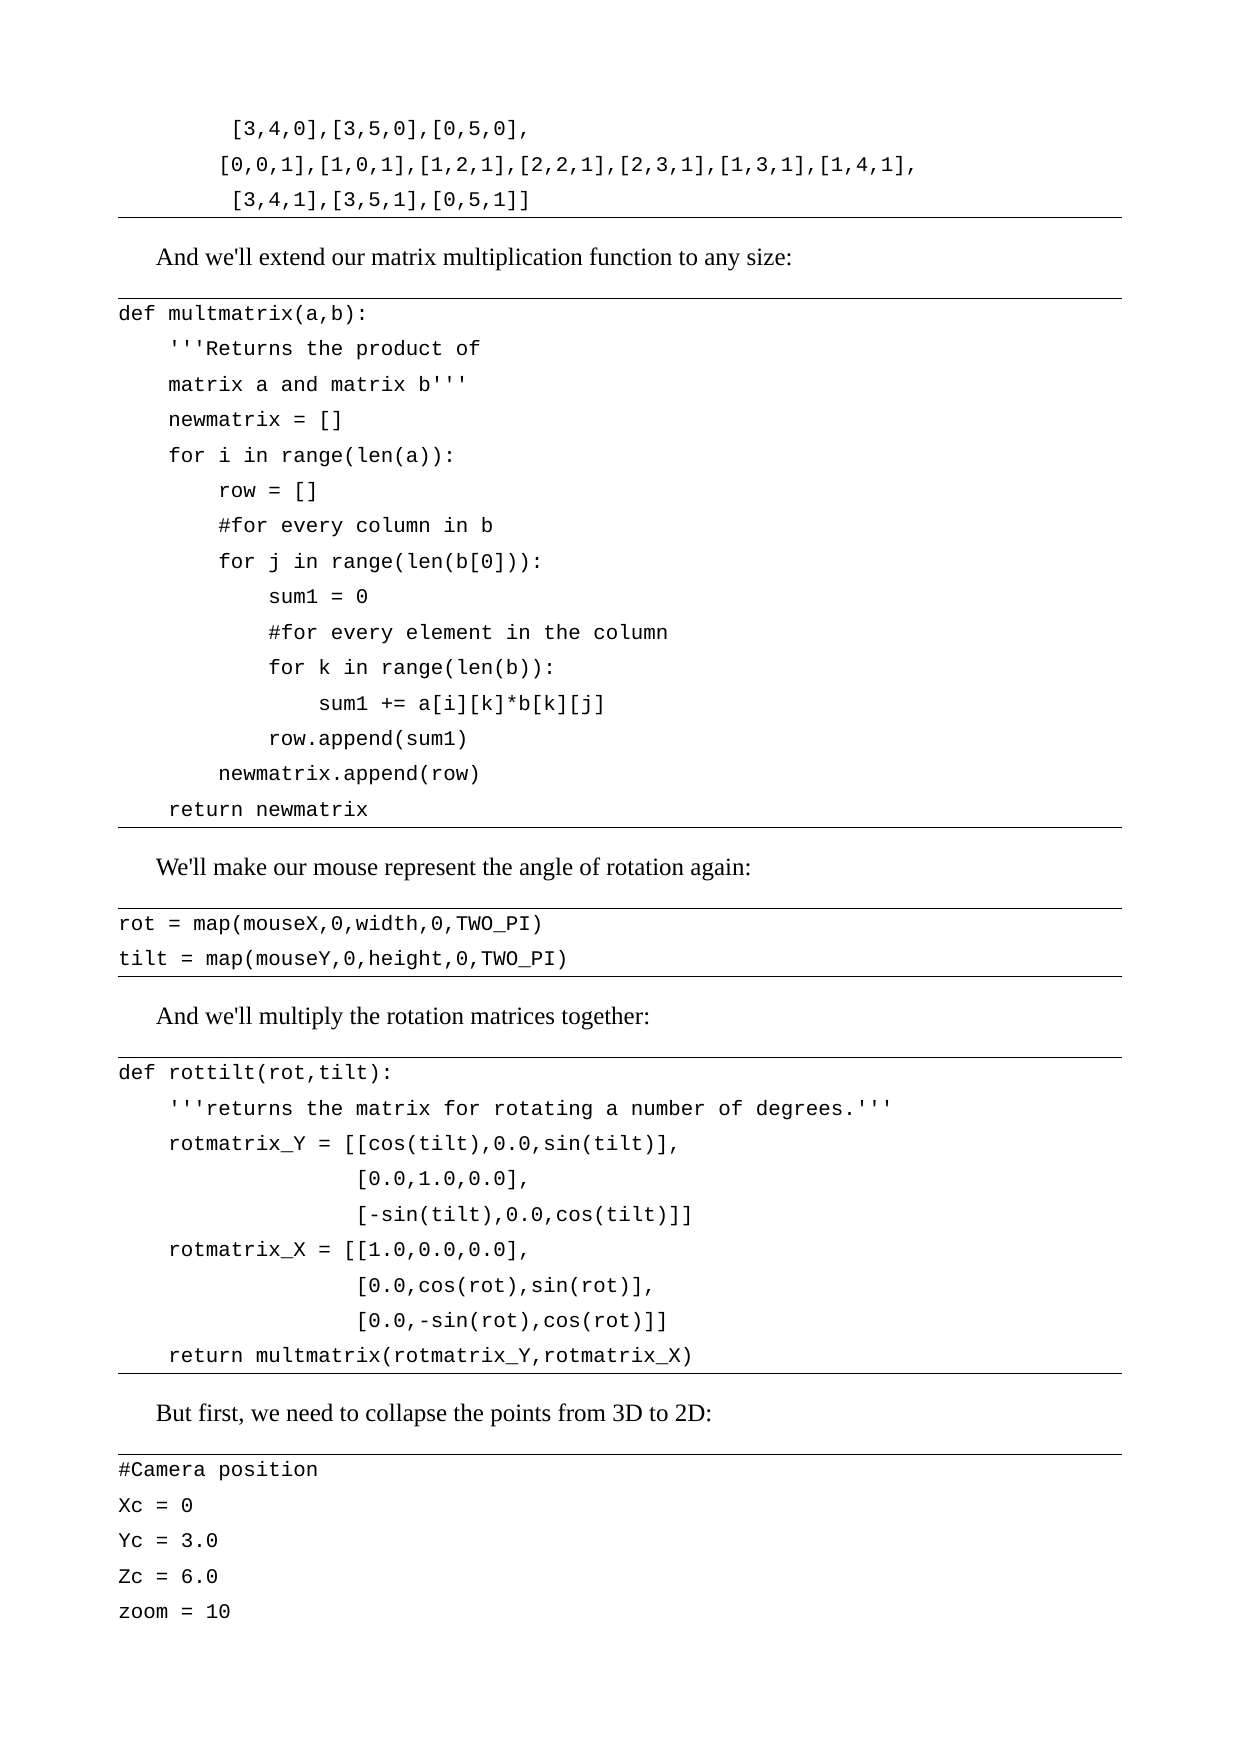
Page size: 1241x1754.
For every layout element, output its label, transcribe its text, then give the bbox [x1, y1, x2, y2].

text #Camera position [118, 1455, 1122, 1483]
text '''Returns the product of [118, 338, 1122, 362]
text def multmatrix(a,b): [118, 299, 1122, 327]
text sum1 = 0 [118, 586, 1122, 610]
text row.append(sum1) [118, 728, 1122, 752]
text But first, we need to collapse the points from 3D to 2D: [118, 1398, 1122, 1427]
text [-sin(tilt),0.0,cos(tilt)]] [118, 1204, 1122, 1227]
text return newmatrix [118, 799, 1122, 827]
text And we'll multiply the rotation matrices together: [118, 1001, 1122, 1030]
text We'll make our mouse represent the angle of rotation again: [118, 852, 1122, 881]
text #for every column in b [118, 515, 1122, 539]
text newmatrix = [] [118, 409, 1122, 433]
text Zc = 6.0 [118, 1566, 1122, 1589]
text zoom = 10 [118, 1601, 1122, 1625]
text [0.0,cos(rot),sin(rot)], [118, 1274, 1122, 1298]
text for i in range(len(a)): [118, 444, 1122, 468]
text Yc = 3.0 [118, 1530, 1122, 1554]
text And we'll extend our matrix multiplication function to any size: [118, 242, 1122, 271]
text #for every element in the column [118, 622, 1122, 645]
text [0,0,1],[1,0,1],[1,2,1],[2,2,1],[2,3,1],[1,3,1],[1,4,1], [118, 153, 1122, 177]
text '''returns the matrix for rotating a number of degrees.''' [118, 1097, 1122, 1121]
text tilt = map(mouseY,0,height,0,TWO_PI) [118, 948, 1122, 976]
text row = [] [118, 480, 1122, 504]
text Xc = 0 [118, 1495, 1122, 1518]
text newmatrix.append(row) [118, 763, 1122, 787]
text rotmatrix_X = [[1.0,0.0,0.0], [118, 1239, 1122, 1263]
text def rottilt(rot,tilt): [118, 1058, 1122, 1086]
text [0.0,-sin(rot),cos(rot)]] [118, 1310, 1122, 1334]
text [3,4,0],[3,5,0],[0,5,0], [118, 118, 1122, 142]
text sum1 += a[i][k]*b[k][j] [118, 692, 1122, 716]
text [3,4,1],[3,5,1],[0,5,1]] [118, 189, 1122, 217]
text rotmatrix_Y = [[cos(tilt),0.0,sin(tilt)], [118, 1133, 1122, 1157]
text for k in range(len(b)): [118, 657, 1122, 681]
text return multmatrix(rotmatrix_Y,rotmatrix_X) [118, 1345, 1122, 1373]
text [0.0,1.0,0.0], [118, 1168, 1122, 1192]
text matrix a and matrix b''' [118, 374, 1122, 397]
text rot = map(mouseX,0,width,0,TWO_PI) [118, 909, 1122, 936]
text for j in range(len(b[0])): [118, 551, 1122, 574]
